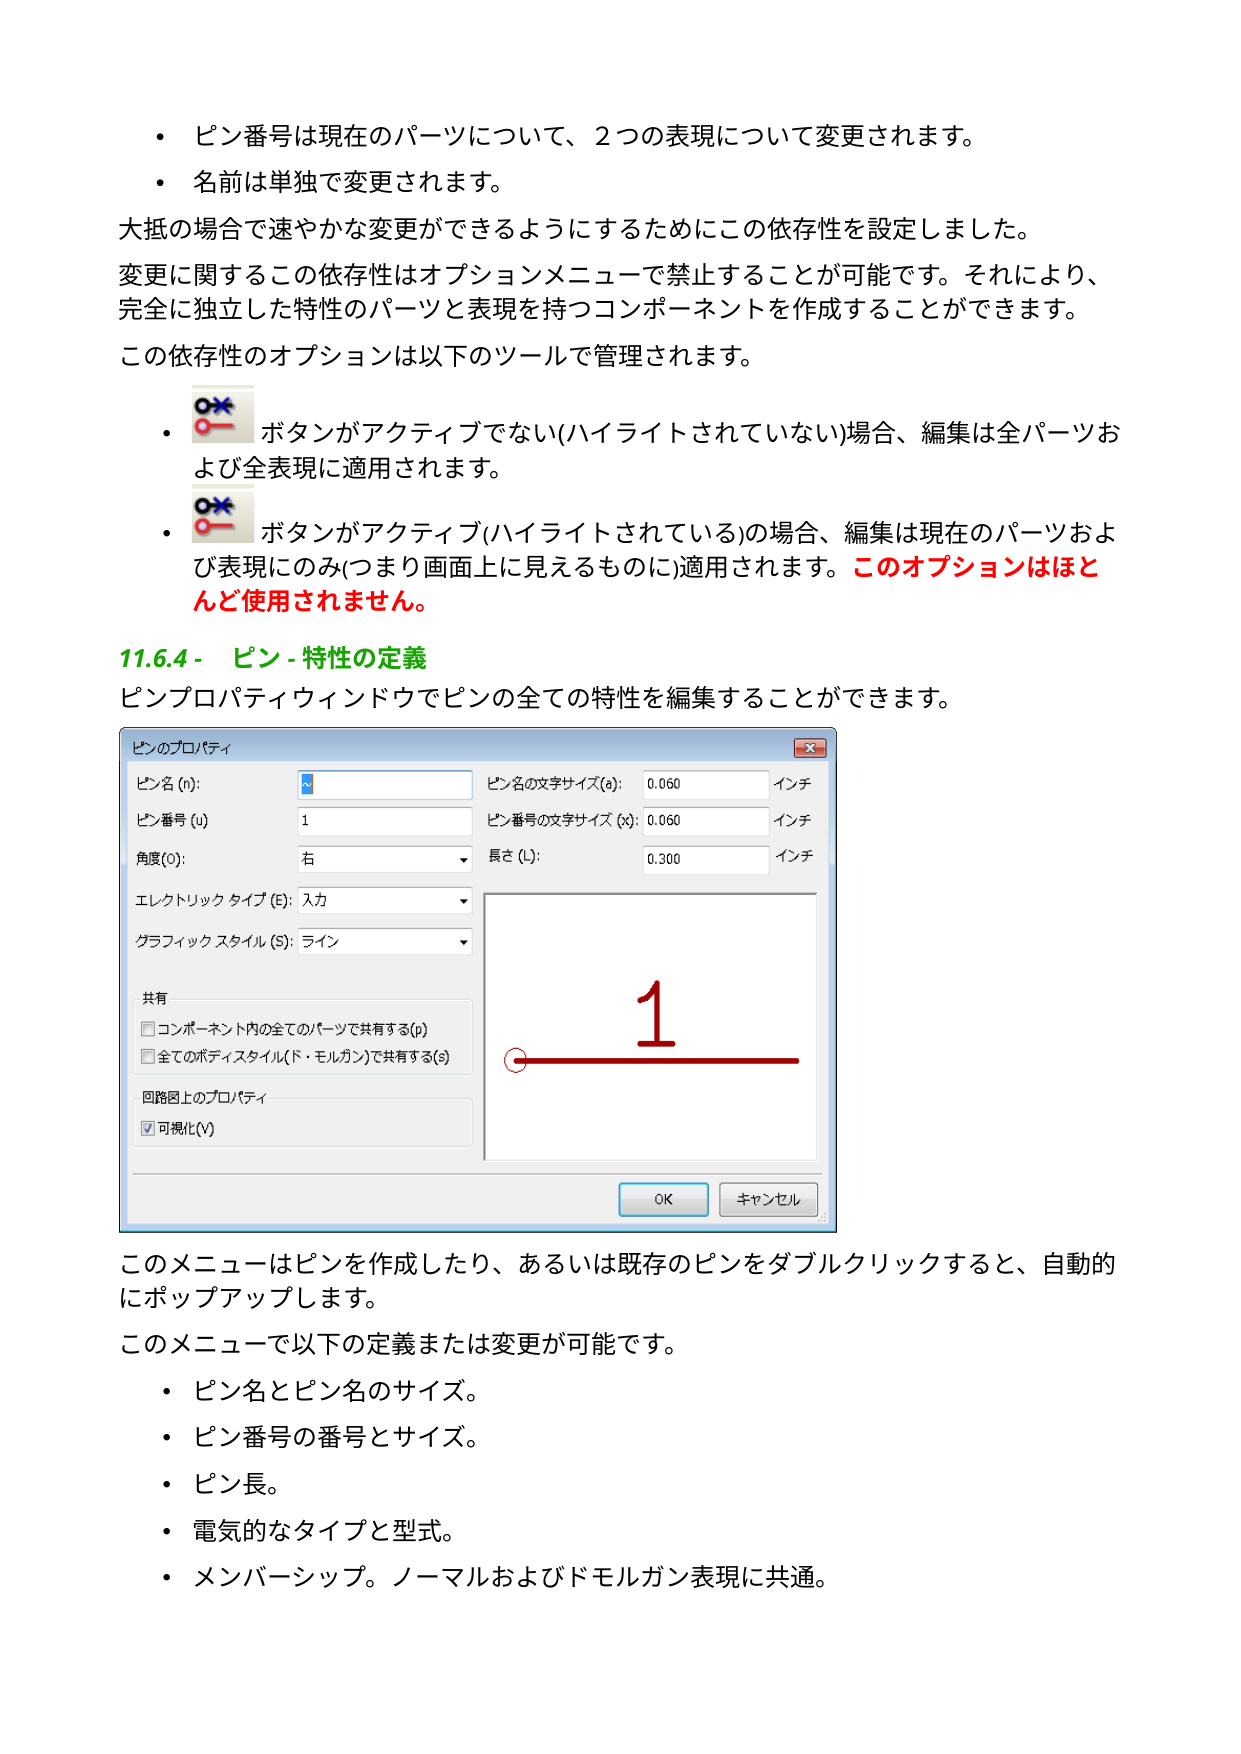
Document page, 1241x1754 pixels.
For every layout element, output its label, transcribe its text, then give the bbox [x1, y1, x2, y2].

list ボタンがアクティブでない(ハイライトされていない)場合、編集は全パーツおよび全表現に適用されます。 [162, 385, 1122, 484]
subtitle ピン - 特性の定義 [118, 641, 1122, 675]
list ピン番号は現在のパーツについて、２つの表現について変更されます。 [156, 118, 1122, 152]
list ピン番号の番号とサイズ。 [162, 1420, 1122, 1454]
list 名前は単独で変更されます。 [156, 165, 1122, 199]
text 変更に関するこの依存性はオプションメニューで禁止することが可能です。それにより、完全に独立した特性のパーツと表現を持つコンポーネントを作成することができます。 [118, 258, 1122, 326]
list ボタンがアクティブ(ハイライトされている)の場合、編集は現在のパーツおよび表現にのみ(つまり画面上に見えるものに)適用されます。このオプションはほとんど使用されません。 [162, 484, 1122, 618]
text このメニューはピンを作成したり、あるいは既存のピンをダブルクリックすると、自動的にポップアップします。 [118, 1246, 1122, 1314]
picture [191, 385, 255, 443]
picture [118, 727, 837, 1234]
list メンバーシップ。ノーマルおよびドモルガン表現に共通。 [162, 1560, 1122, 1594]
list 電気的なタイプと型式。 [162, 1513, 1122, 1547]
text このメニューで以下の定義または変更が可能です。 [118, 1327, 1122, 1361]
picture [191, 484, 255, 543]
text この依存性のオプションは以下のツールで管理されます。 [118, 338, 1122, 372]
text ピンプロパティウィンドウでピンの全ての特性を編集することができます。 [118, 681, 1122, 715]
list ピン名とピン名のサイズ。 [162, 1373, 1122, 1408]
text 大抵の場合で速やかな変更ができるようにするためにこの依存性を設定しました。 [118, 211, 1122, 245]
list ピン長。 [162, 1467, 1122, 1501]
